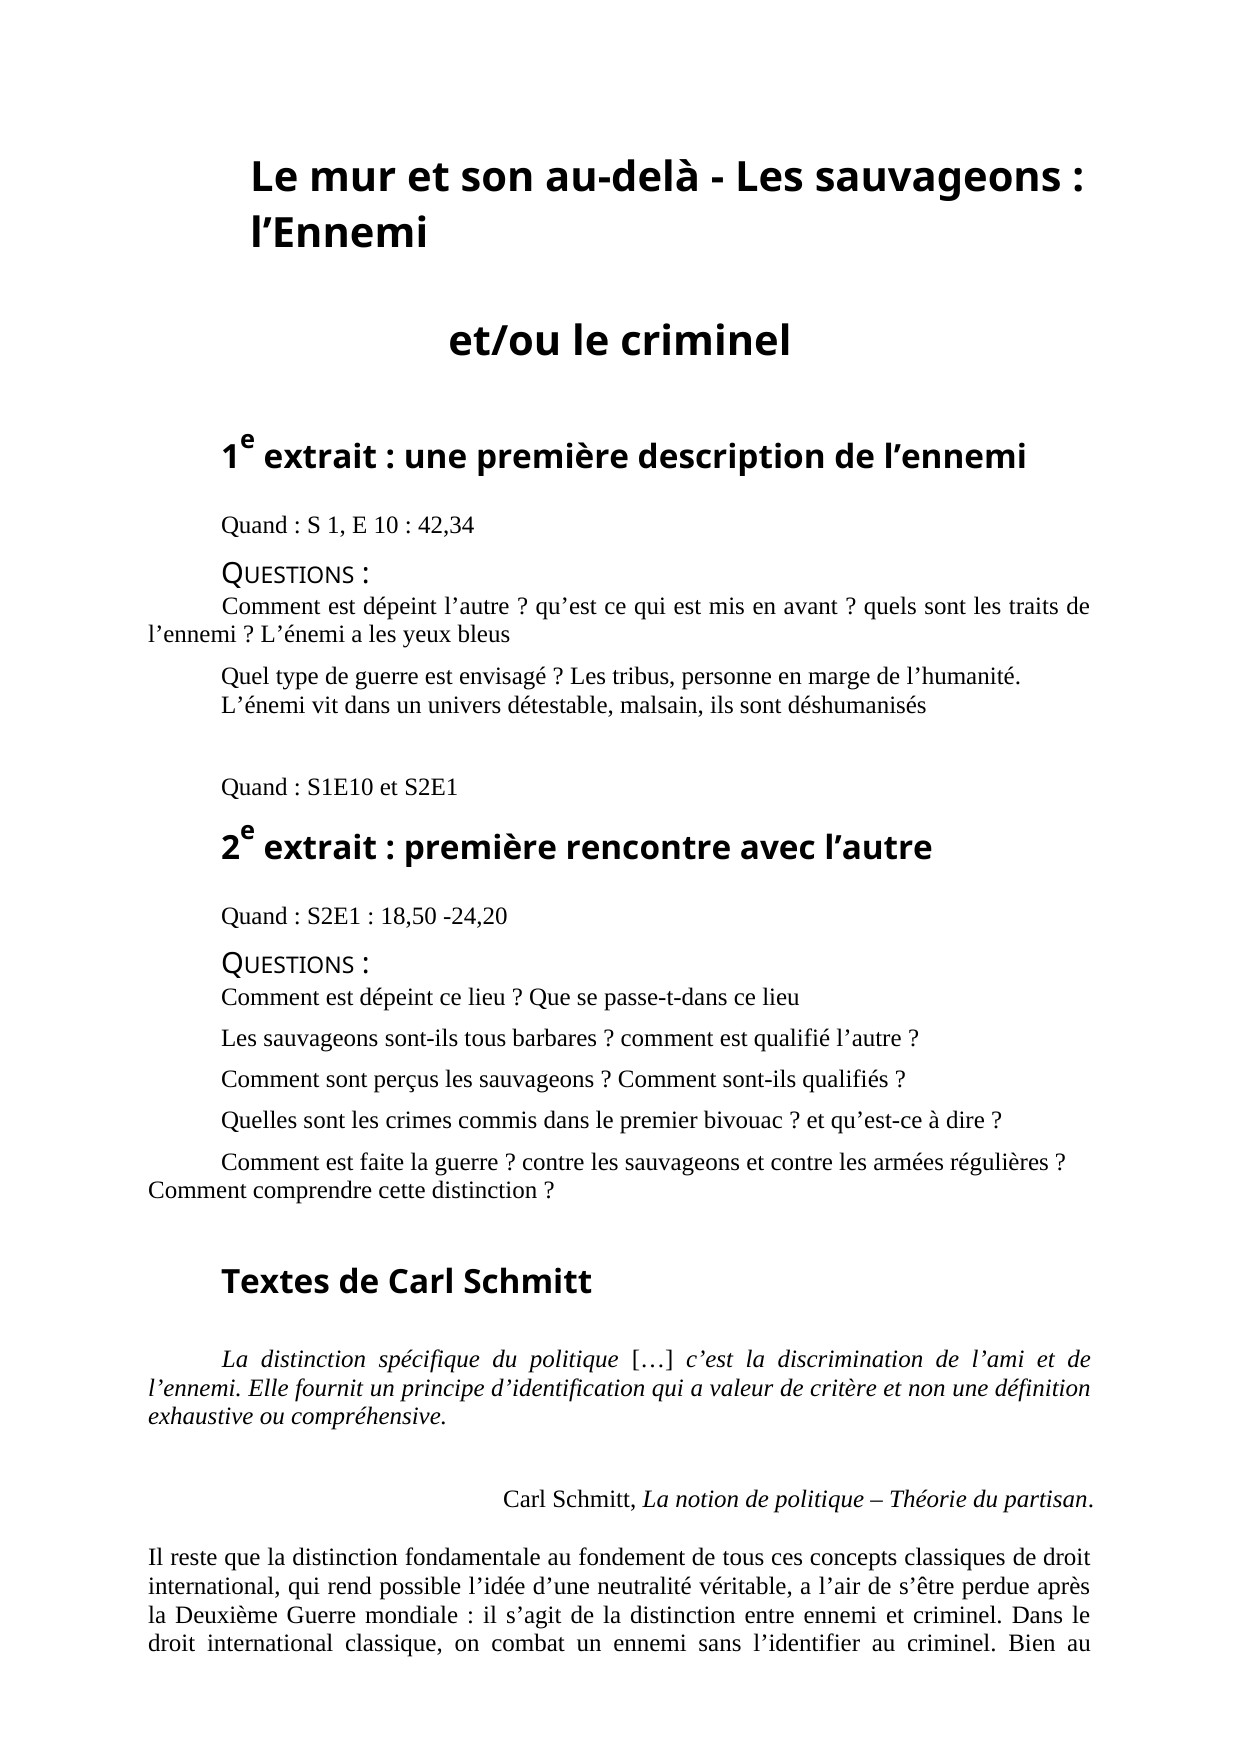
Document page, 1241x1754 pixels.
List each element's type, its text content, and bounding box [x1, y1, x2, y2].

text Comment sont perçus les sauvageons ? Comment sont-ils qualifiés ? [221, 1064, 1094, 1093]
text Carl Schmitt, La notion de politique – Théorie du partisan. [148, 1484, 1094, 1513]
text Comment est faite la guerre ? contre les sauvageons et contre les armées régulières ? [221, 1147, 1094, 1176]
text 1e extrait : une première description de l’ennemi [221, 422, 1094, 481]
text Comment comprendre cette distinction ? [148, 1176, 1094, 1204]
text La distinction spécifique du politique […] c’est la discrimination de l’ami et de l’ennemi. Elle fournit un principe d’identification qui a valeur de critère et non une définition exhaustive ou compréhensive. [148, 1345, 1092, 1430]
text Quel type de guerre est envisagé ? Les tribus, personne en marge de l’humanité. L’énemi vit dans un univers détestable, malsain, ils sont déshumanisés [221, 661, 1094, 718]
text Comment est dépeint ce lieu ? Que se passe-t-dans ce lieu [221, 982, 1094, 1011]
text Quand : S1E10 et S2E1 [221, 772, 1094, 801]
text Les sauvageons sont-ils tous barbares ? comment est qualifié l’autre ? [221, 1023, 1094, 1052]
text Quelles sont les crimes commis dans le premier bivouac ? et qu’est-ce à dire ? [221, 1106, 1094, 1134]
text Quand : S2E1 : 18,50 -24,20 [221, 901, 1094, 930]
text Il reste que la distinction fondamentale au fondement de tous ces concepts classiques de droit international, qui rend possible l’idée d’une neutralité véritable, a l’air de s’être perdue après la Deuxième Guerre mondiale : il s’agit de la distinction entre ennemi et criminel. Dans le droit international classique, on combat un ennemi sans l’identifier au criminel. Bien au [148, 1543, 1092, 1657]
text Le mur et son au-delà - Les sauvageons : l’Ennemi [250, 146, 1094, 260]
text 2e extrait : première rencontre avec l’autre [221, 812, 1094, 872]
text et/ou le criminel [148, 311, 1092, 368]
text QUESTIONS : [221, 943, 1094, 982]
text Textes de Carl Schmitt [221, 1258, 1094, 1303]
text QUESTIONS : [221, 552, 1094, 592]
text Quand : S 1, E 10 : 42,34 [221, 510, 1094, 539]
text Comment est dépeint l’autre ? qu’est ce qui est mis en avant ? quels sont les traits de l’ennemi ? L’énemi a les yeux bleus [148, 593, 1092, 648]
